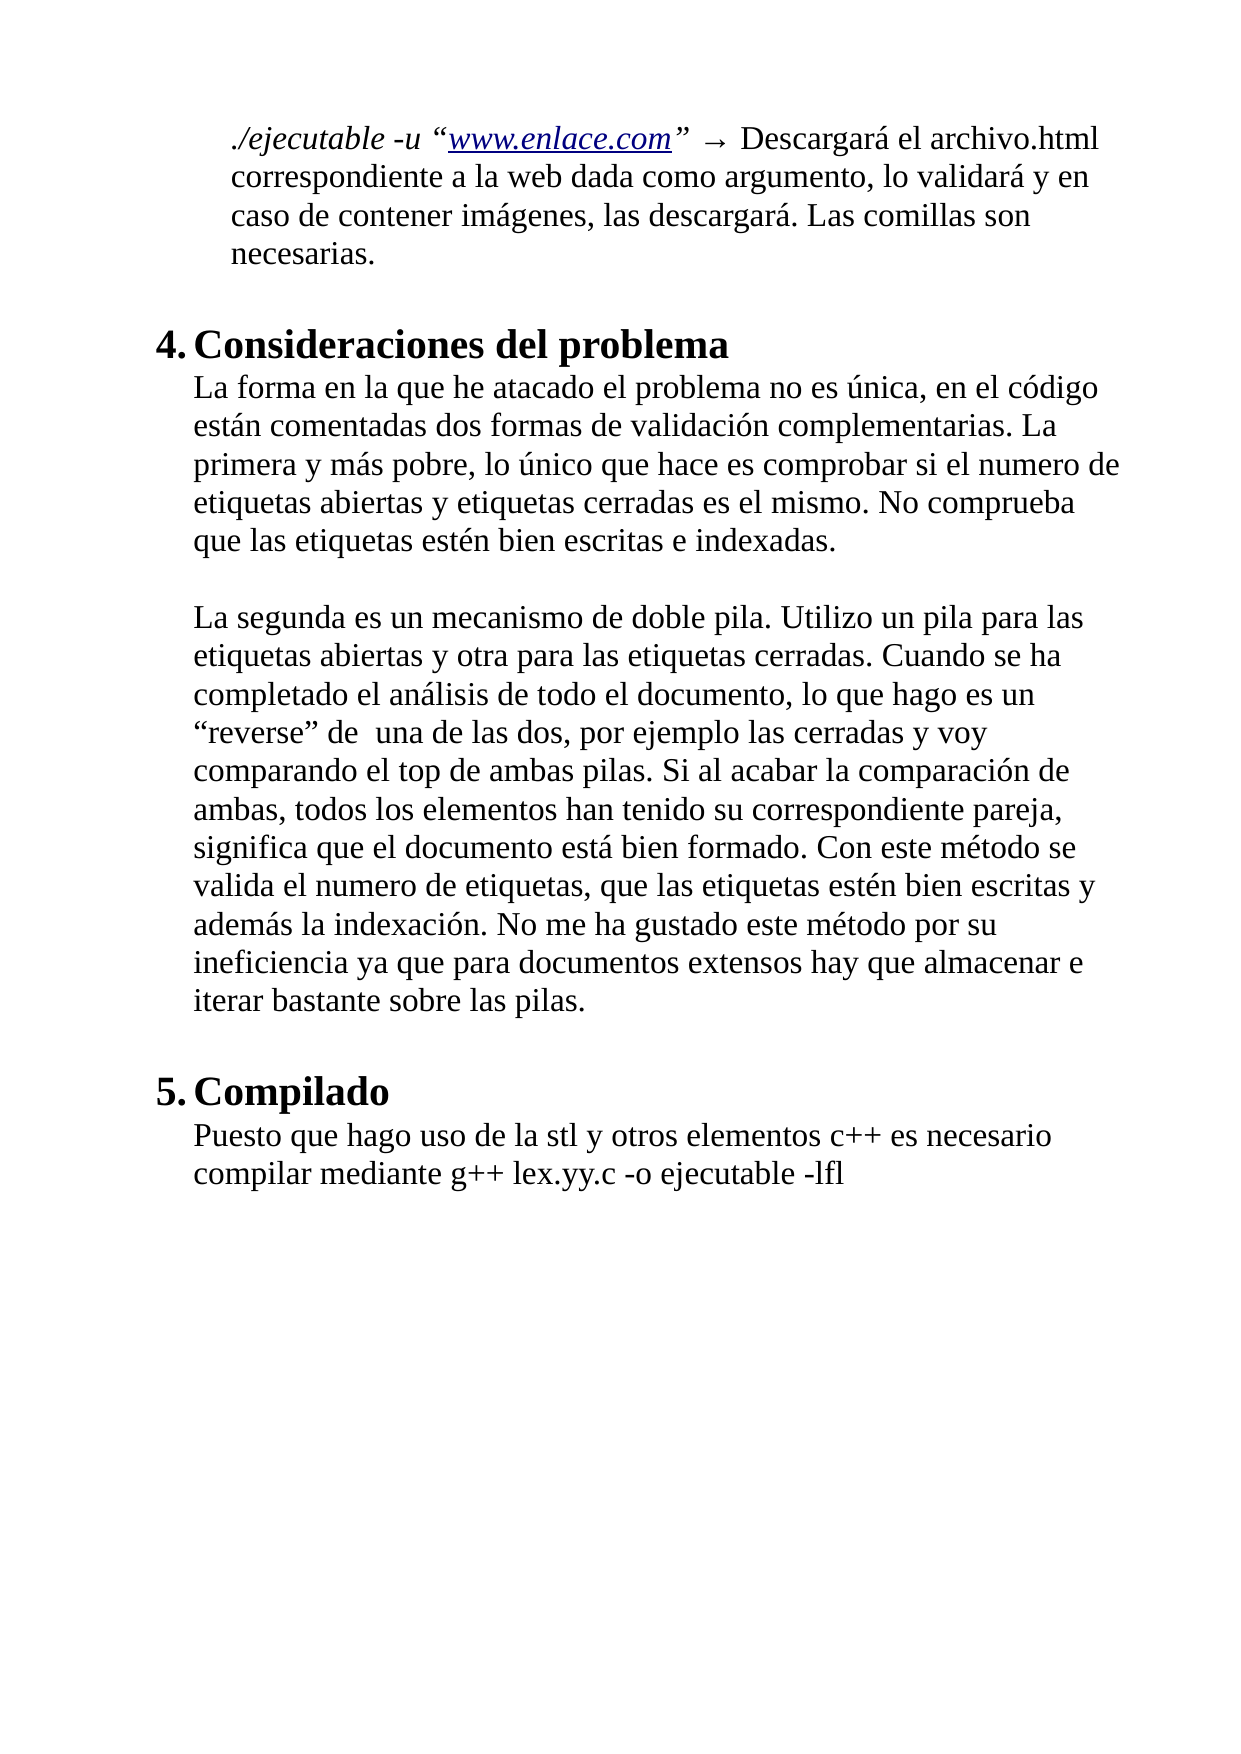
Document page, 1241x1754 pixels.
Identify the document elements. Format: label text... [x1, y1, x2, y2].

list La segunda es un mecanismo de doble pila. Utilizo un pila para las etiquetas abiertas y otra para las etiquetas cerradas. Cuando se ha completado el análisis de todo el documento, lo que hago es un “reverse” de una de las dos, por ejemplo las cerradas y voy comparando el top de ambas pilas. Si al acabar la comparación de ambas, todos los elementos han tenido su correspondiente pareja, significa que el documento está bien formado. Con este método se valida el numero de etiquetas, que las etiquetas estén bien escritas y además la indexación. No me ha gustado este método por su ineficiencia ya que para documentos extensos hay que almacenar e iterar bastante sobre las pilas. [156, 597, 1122, 1019]
list Compilado [156, 1067, 1122, 1115]
list Consideraciones del problema [156, 319, 1122, 367]
list ./ejecutable -u “www.enlace.com” → Descargará el archivo.html correspondiente a la web dada como argumento, lo validará y en caso de contener imágenes, las descargará. Las comillas son necesarias. [193, 118, 1122, 271]
list La forma en la que he atacado el problema no es única, en el código están comentadas dos formas de validación complementarias. La primera y más pobre, lo único que hace es comprobar si el numero de etiquetas abiertas y etiquetas cerradas es el mismo. No comprueba que las etiquetas estén bien escritas e indexadas. [156, 367, 1122, 559]
list Puesto que hago uso de la stl y otros elementos c++ es necesario compilar mediante g++ lex.yy.c -o ejecutable -lfl [156, 1115, 1122, 1191]
